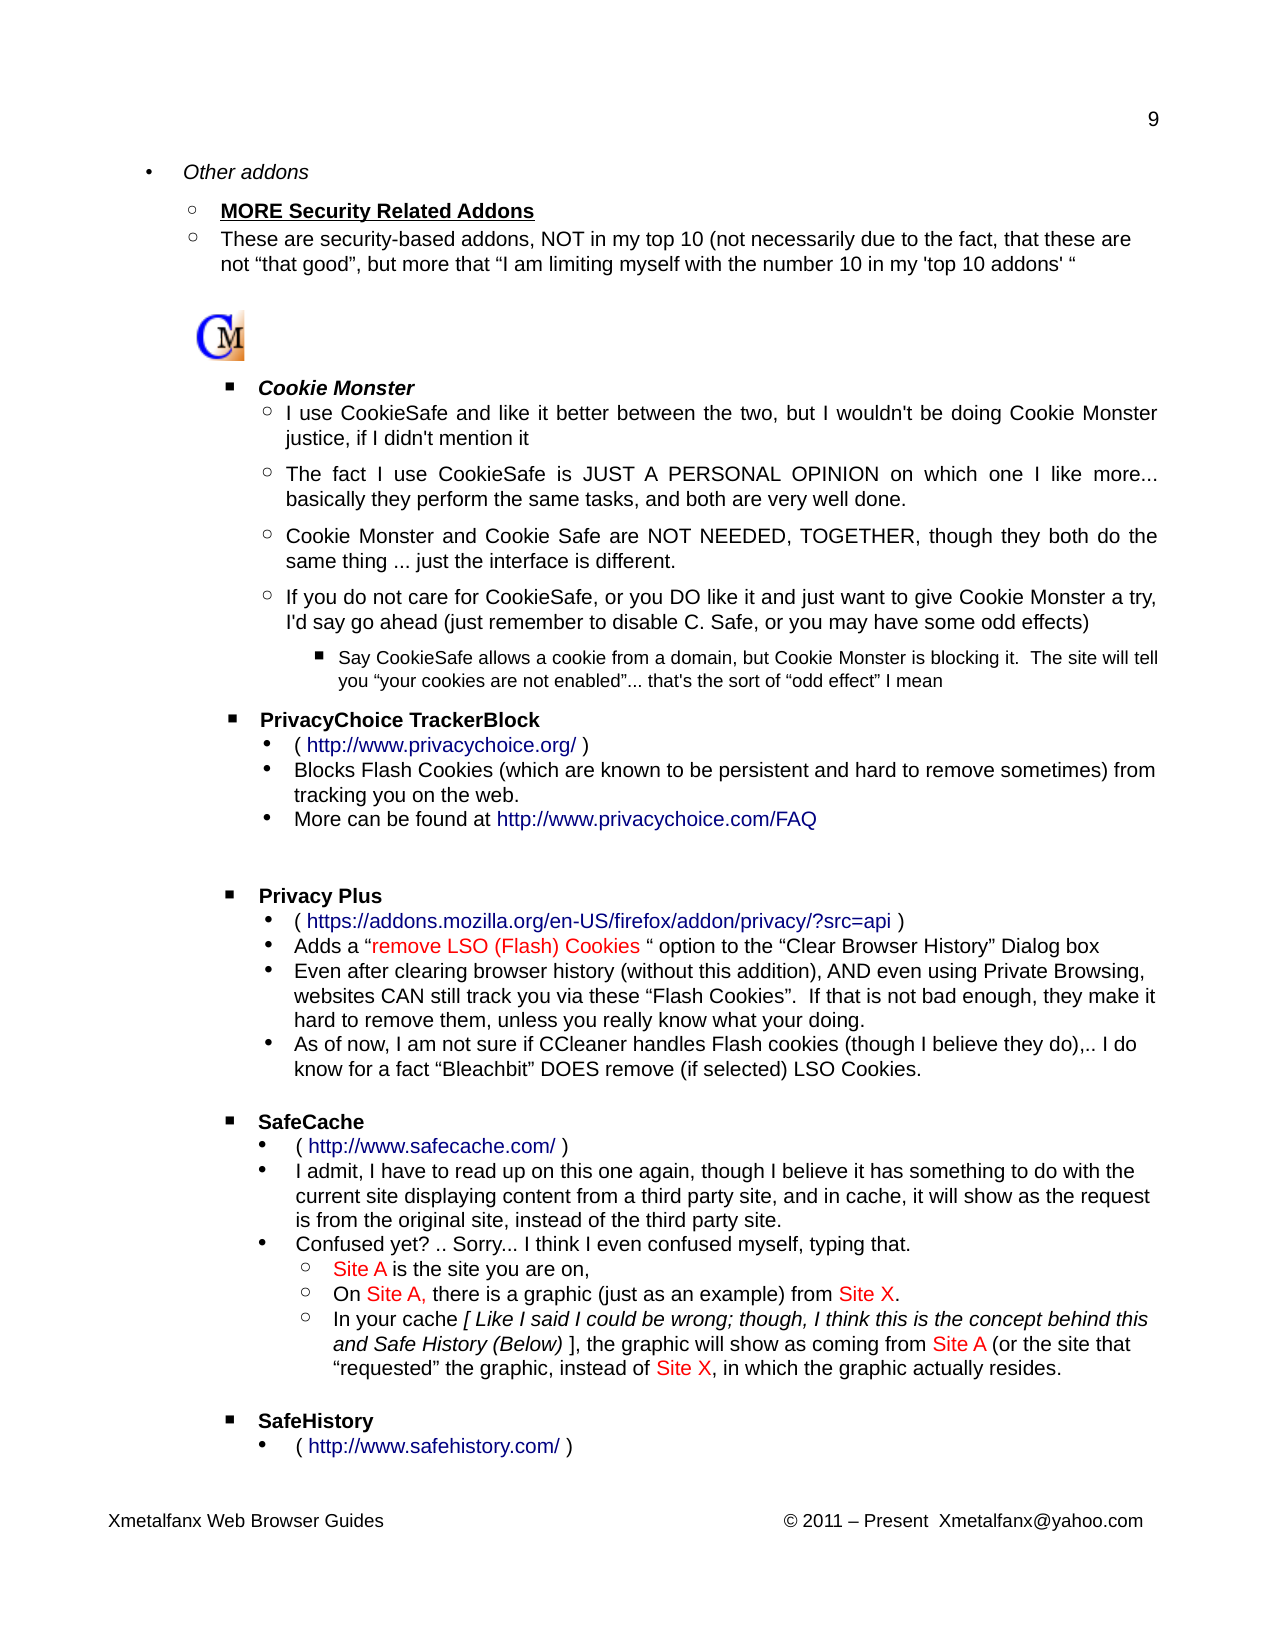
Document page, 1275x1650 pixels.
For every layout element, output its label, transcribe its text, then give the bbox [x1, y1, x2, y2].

list ( https://addons.mozilla.org/en-US/firefox/addon/privacy/?src=api ) [264, 909, 1159, 934]
list ( http://www.privacychoice.org/ ) [263, 733, 1159, 758]
list The fact I use CookieSafe is JUST A PERSONAL OPINION on which one I like more... basically they perform the same tasks, and both are very well done. [257, 462, 1159, 511]
subtitle MORE Security Related Addons [183, 199, 1159, 223]
list I use CookieSafe and like it better between the two, but I wouldn't be doing Cookie Monster justice, if I didn't mention it [257, 401, 1159, 449]
subtitle Cookie Monster [220, 376, 1159, 401]
list ( http://www.safecache.com/ ) [258, 1134, 1159, 1159]
subtitle PrivacyChoice TrackerBlock [223, 708, 1159, 733]
list Even after clearing browser history (without this addition), AND even using Private Browsing, websites CAN still track you via these “Flash Cookies”. If that is not bad enough, they make it hard to remove them, unless you really know what your doing. [264, 959, 1159, 1032]
list As of now, I am not sure if CCleaner handles Flash cookies (though I believe they do),.. I do know for a fact “Bleachbit” DOES remove (if selected) LSO Cookies. [264, 1032, 1159, 1081]
subtitle SafeCache [220, 1109, 1159, 1134]
subtitle SafeHistory [220, 1409, 1159, 1433]
picture [194, 310, 245, 361]
list Say CookieSafe allows a cookie from a domain, but Cookie Monster is blocking it. The site will tell you “your cookies are not enabled”... that's the sort of “odd effect” I mean [309, 646, 1159, 691]
list More can be found at http://www.privacychoice.com/FAQ [263, 807, 1159, 832]
list These are security-based addons, NOT in my top 10 (not necessarily due to the fact, that these are not “that good”, but more that “I am limiting myself with the number 10 in my 'top 10 addons' “ [183, 226, 1159, 275]
list If you do not care for CookieSafe, or you DO like it and just want to give Cookie Monster a try, I'd say go ahead (just remember to disable C. Safe, or you may have some odd effects) [257, 585, 1159, 634]
list On Site A, there is a graphic (just as an example) from Site X. [295, 1282, 1159, 1307]
list Cookie Monster and Cookie Safe are NOT NEEDED, TOGETHER, though they both do the same thing ... just the interface is different. [257, 523, 1159, 572]
list Blocks Flash Cookies (which are known to be persistent and hard to remove sometimes) from tracking you on the web. [263, 758, 1159, 807]
list I admit, I have to read up on this one again, though I believe it has something to do with the current site displaying content from a third party site, and in cache, it will show as the request is from the original site, instead of the third party site. [258, 1159, 1159, 1232]
list In your cache [ Like I said I could be wrong; though, I think this is the concept behind this and Safe History (Below) ], the graphic will show as coming from Site A (or the site that “requested” the graphic, instead of Site X, in which the graphic actually resides. [295, 1307, 1159, 1380]
list Site A is the site you are on, [295, 1257, 1159, 1282]
subtitle Privacy Plus [220, 884, 1159, 909]
subtitle Other addons [145, 160, 1159, 184]
list Confused yet? .. Sorry... I think I even confused myself, typing that. [258, 1232, 1159, 1257]
list ( http://www.safehistory.com/ ) [258, 1433, 1159, 1458]
list Adds a “remove LSO (Flash) Cookies “ option to the “Clear Browser History” Dialog box [264, 934, 1159, 959]
